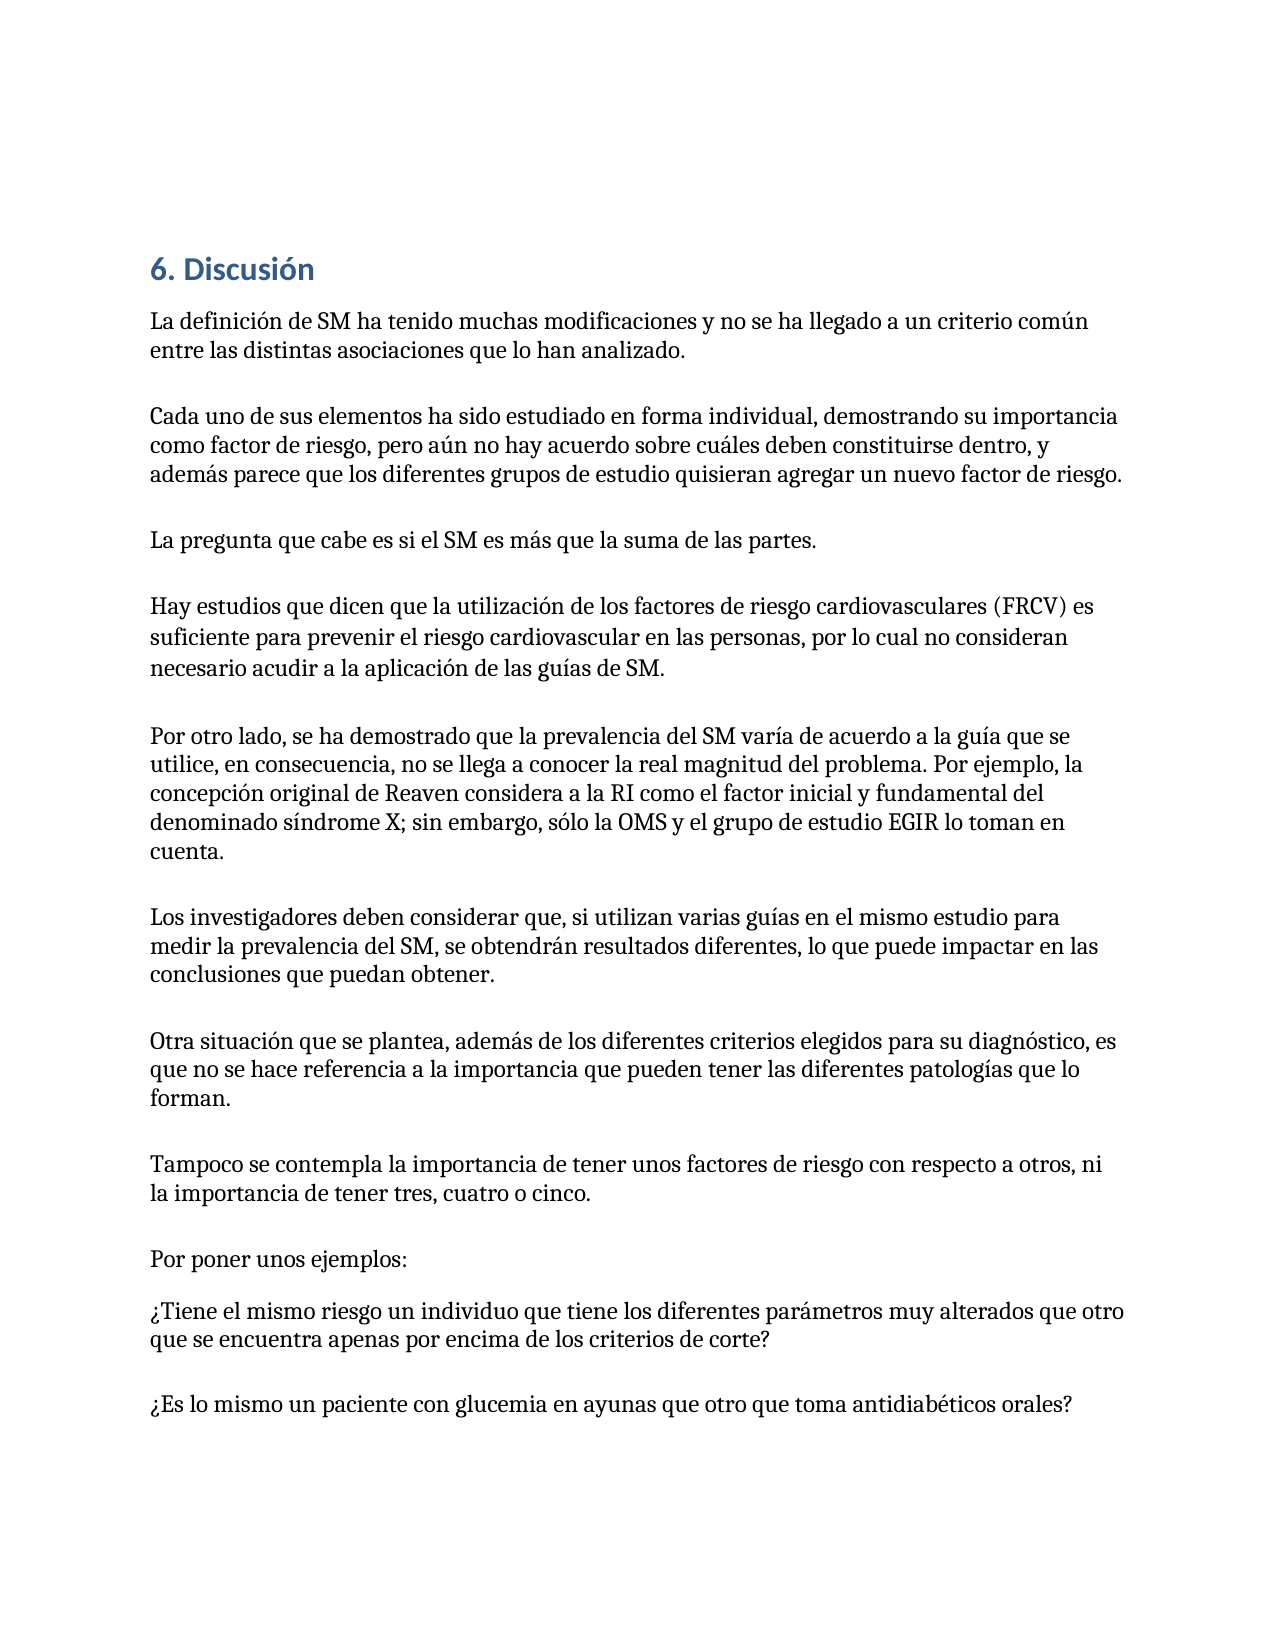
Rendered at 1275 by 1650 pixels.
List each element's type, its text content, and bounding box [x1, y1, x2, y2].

text ¿Tiene el mismo riesgo un individuo que tiene los diferentes parámetros muy alterados que otro que se encuentra apenas por encima de los criterios de corte? [150, 1297, 1125, 1383]
text La pregunta que cabe es si el SM es más que la suma de las partes. [150, 526, 1125, 554]
text Por otro lado, se ha demostrado que la prevalencia del SM varía de acuerdo a la guía que se utilice, en consecuencia, no se llega a conocer la real magnitud del problema. Por ejemplo, la concepción original de Reaven considera a la RI como el factor inicial y fundamental del denominado síndrome X; sin embargo, sólo la OMS y el grupo de estudio EGIR lo toman en cuenta. [150, 722, 1125, 865]
text Hay estudios que dicen que la utilización de los factores de riesgo cardiovasculares (FRCV) es suficiente para prevenir el riesgo cardiovascular en las personas, por lo cual no consideran necesario acudir a la aplicación de las guías de SM. [150, 592, 1125, 682]
text ¿Es lo mismo un paciente con glucemia en ayunas que otro que toma antidiabéticos orales? [150, 1390, 1125, 1448]
subtitle 6. Discusión [150, 247, 1125, 288]
text Los investigadores deben considerar que, si utilizan varias guías en el mismo estudio para medir la prevalencia del SM, se obtendrán resultados diferentes, lo que puede impactar en las conclusiones que puedan obtener. [150, 903, 1125, 989]
text Por poner unos ejemplos: [150, 1245, 1125, 1274]
text La definición de SM ha tenido muchas modificaciones y no se ha llegado a un criterio común entre las distintas asociaciones que lo han analizado. [150, 307, 1125, 364]
text Tampoco se contempla la importancia de tener unos factores de riesgo con respecto a otros, ni la importancia de tener tres, cuatro o cinco. [150, 1150, 1125, 1208]
text Otra situación que se plantea, además de los diferentes criterios elegidos para su diagnóstico, es que no se hace referencia a la importancia que pueden tener las diferentes patologías que lo forman. [150, 1027, 1125, 1113]
text Cada uno de sus elementos ha sido estudiado en forma individual, demostrando su importancia como factor de riesgo, pero aún no hay acuerdo sobre cuáles deben constituirse dentro, y además parece que los diferentes grupos de estudio quisieran agregar un nuevo factor de riesgo. [150, 402, 1125, 488]
